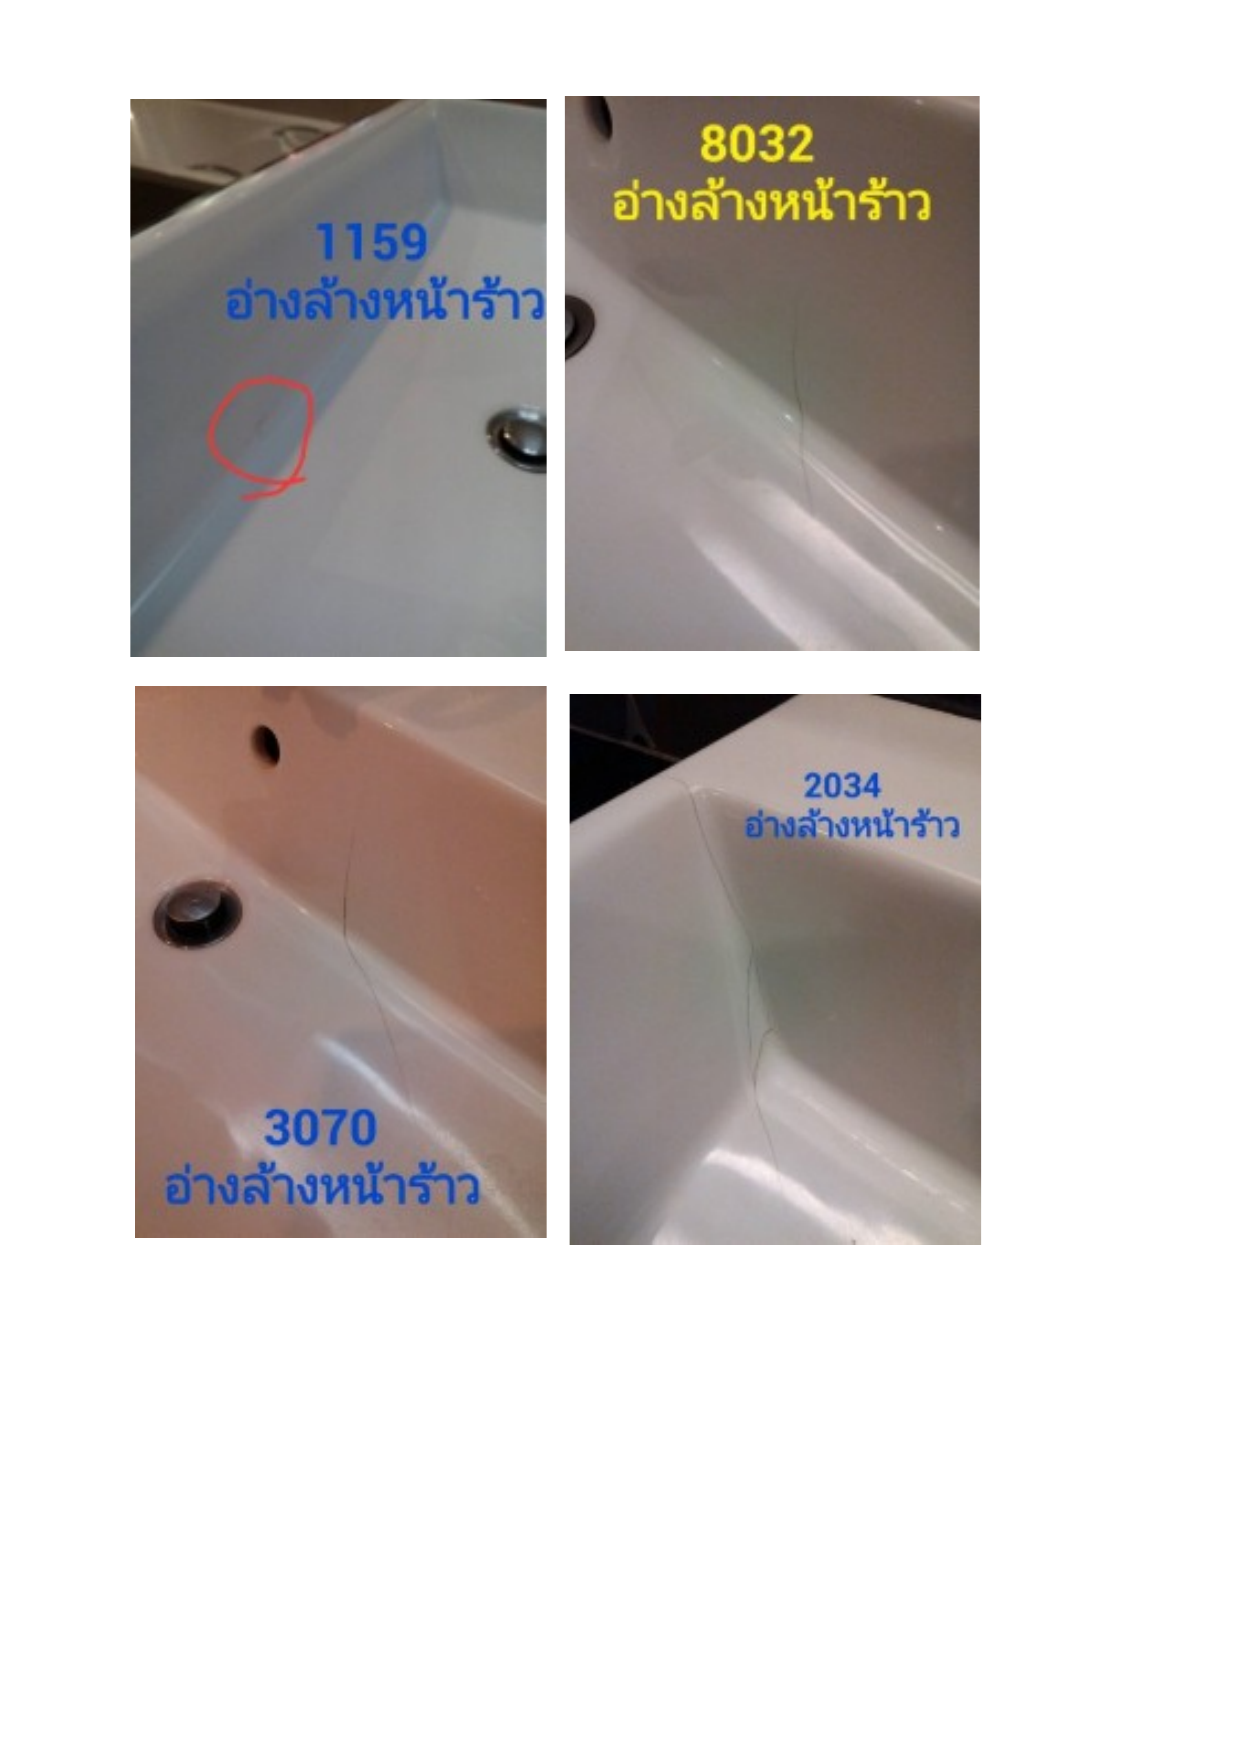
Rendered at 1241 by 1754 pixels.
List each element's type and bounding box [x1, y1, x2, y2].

picture [135, 686, 547, 1238]
picture [130, 99, 547, 657]
picture [569, 694, 982, 1245]
picture [564, 96, 980, 651]
